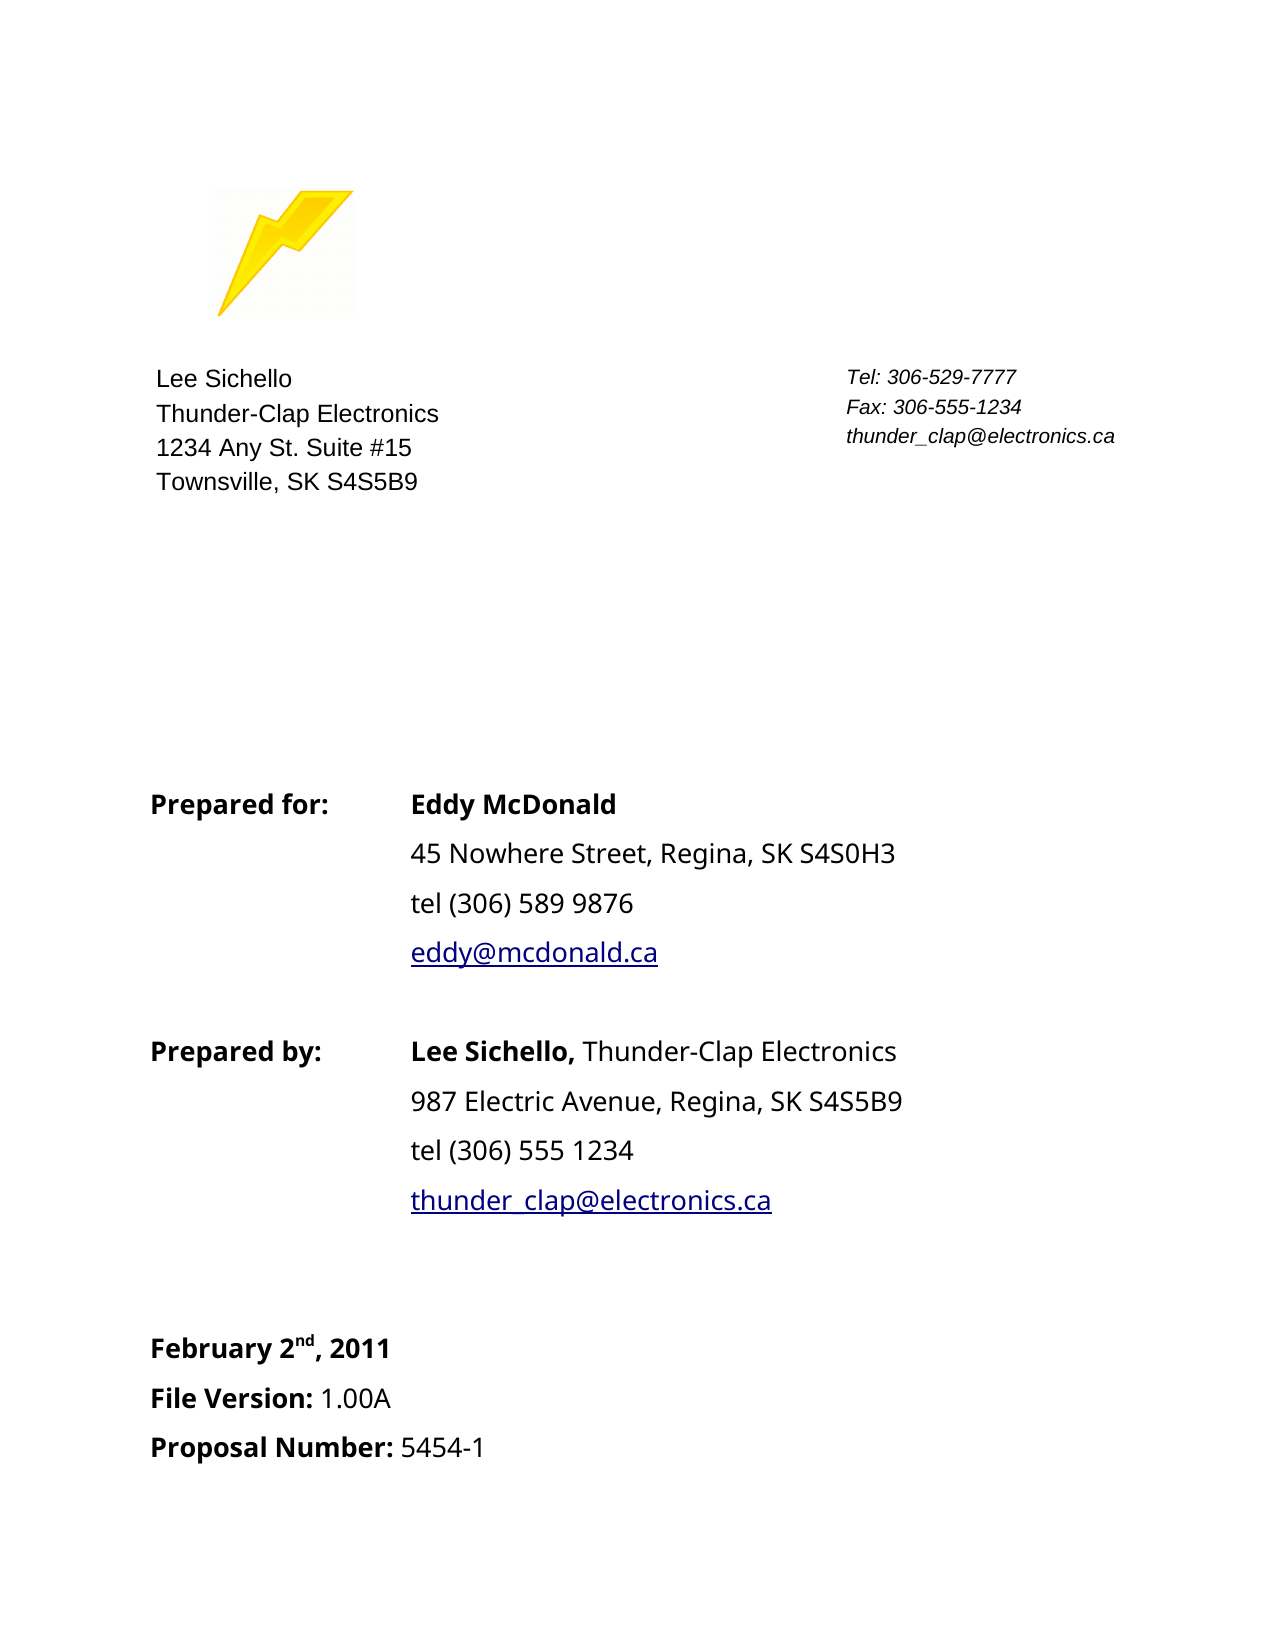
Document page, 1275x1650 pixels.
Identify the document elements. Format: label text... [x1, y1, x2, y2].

text File Version: 1.00A [150, 1379, 1125, 1416]
text 45 Nowhere Street, Regina, SK S4S0H3 [150, 835, 1125, 872]
table_header Tel: 306-529-7777 Fax: 306-555-1234 thunder_clap@electronics.ca [840, 360, 1125, 502]
picture [214, 188, 355, 319]
text tel (306) 589 9876 [150, 884, 1125, 921]
text thunder_clap@electronics.ca [150, 1181, 1125, 1218]
text tel (306) 555 1234 [150, 1132, 1125, 1169]
text eddy@mcdonald.ca [150, 934, 1125, 971]
table_header Lee Sichello Thunder-Clap Electronics 1234 Any St. Suite #15 Townsville, SK S4S5B9 [150, 360, 840, 502]
text February 2nd, 2011 [150, 1330, 1125, 1367]
text Prepared by: Lee Sichello, Thunder-Clap Electronics [150, 1033, 1125, 1070]
text Prepared for: Eddy McDonald [150, 785, 1125, 822]
text Proposal Number: 5454-1 [150, 1429, 1125, 1466]
text 987 Electric Avenue, Regina, SK S4S5B9 [150, 1082, 1125, 1119]
